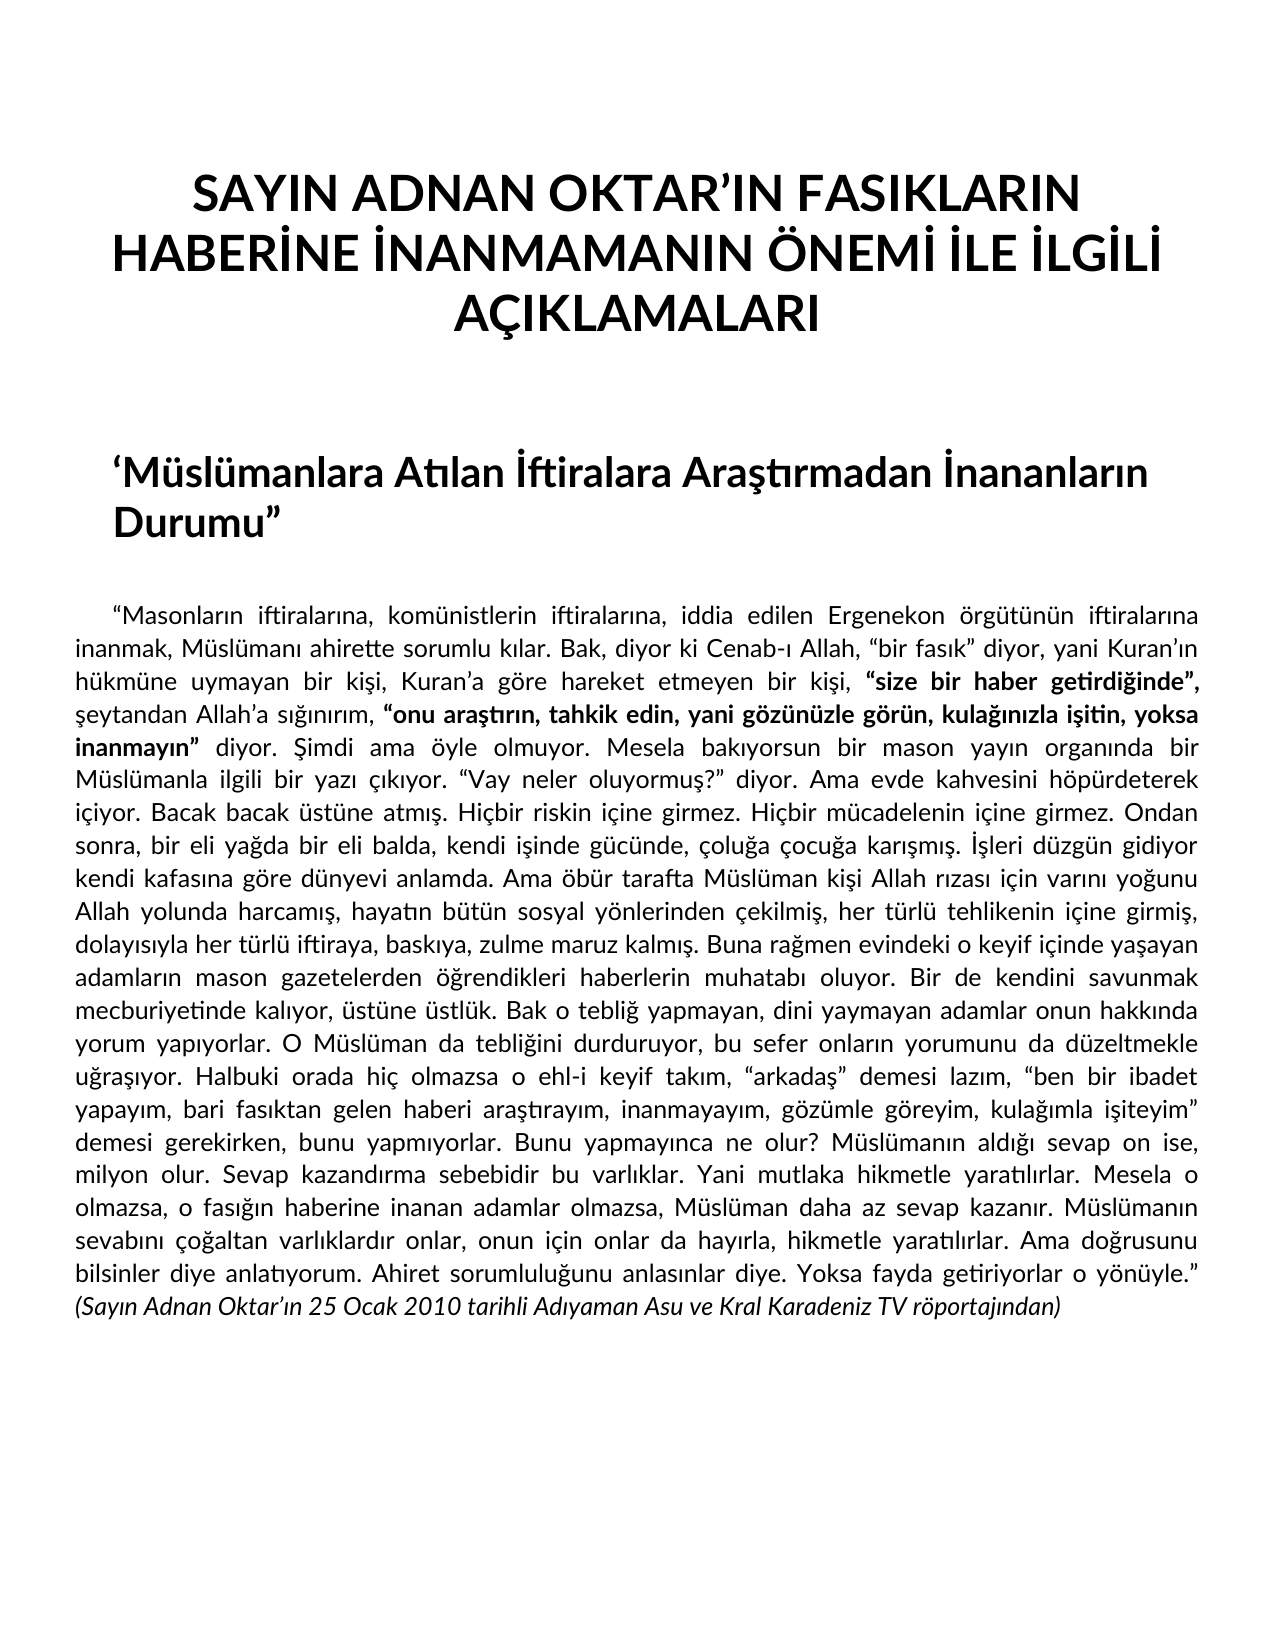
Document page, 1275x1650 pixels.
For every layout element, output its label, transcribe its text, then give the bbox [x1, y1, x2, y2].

subtitle ‘Müslümanlara Atılan İftiralara Araştırmadan İnananların Durumu” [112, 446, 1200, 546]
subtitle SAYIN ADNAN OKTAR’IN FASIKLARIN HABERİNE İNANMAMANIN ÖNEMİ İLE İLGİLİ AÇIKLAMALARI [75, 162, 1200, 342]
text “Masonların iftiralarına, komünistlerin iftiralarına, iddia edilen Ergenekon örgütünün iftiralarına inanmak, Müslümanı ahirette sorumlu kılar. Bak, diyor ki Cenab-ı Allah, “bir fasık” diyor, yani Kuran’ın hükmüne uymayan bir kişi, Kuran’a göre hareket etmeyen bir kişi, “size bir haber getirdiğinde”, şeytandan Allah’a sığınırım, “onu araştırın, tahkik edin, yani gözünüzle görün, kulağınızla işitin, yoksa inanmayın” diyor. Şimdi ama öyle olmuyor. Mesela bakıyorsun bir mason yayın organında bir Müslümanla ilgili bir yazı çıkıyor. “Vay neler oluyormuş?” diyor. Ama evde kahvesini höpürdeterek içiyor. Bacak bacak üstüne atmış. Hiçbir riskin içine girmez. Hiçbir mücadelenin içine girmez. Ondan sonra, bir eli yağda bir eli balda, kendi işinde gücünde, çoluğa çocuğa karışmış. İşleri düzgün gidiyor kendi kafasına göre dünyevi anlamda. Ama öbür tarafta Müslüman kişi Allah rızası için varını yoğunu Allah yolunda harcamış, hayatın bütün sosyal yönlerinden çekilmiş, her türlü tehlikenin içine girmiş, dolayısıyla her türlü iftiraya, baskıya, zulme maruz kalmış. Buna rağmen evindeki o keyif içinde yaşayan adamların mason gazetelerden öğrendikleri haberlerin muhatabı oluyor. Bir de kendini savunmak mecburiyetinde kalıyor, üstüne üstlük. Bak o tebliğ yapmayan, dini yaymayan adamlar onun hakkında yorum yapıyorlar. O Müslüman da tebliğini durduruyor, bu sefer onların yorumunu da düzeltmekle uğraşıyor. Halbuki orada hiç olmazsa o ehl-i keyif takım, “arkadaş” demesi lazım, “ben bir ibadet yapayım, bari fasıktan gelen haberi araştırayım, inanmayayım, gözümle göreyim, kulağımla işiteyim” demesi gerekirken, bunu yapmıyorlar. Bunu yapmayınca ne olur? Müslümanın aldığı sevap on ise, milyon olur. Sevap kazandırma sebebidir bu varlıklar. Yani mutlaka hikmetle yaratılırlar. Mesela o olmazsa, o fasığın haberine inanan adamlar olmazsa, Müslüman daha az sevap kazanır. Müslümanın sevabını çoğaltan varlıklardır onlar, onun için onlar da hayırla, hikmetle yaratılırlar. Ama doğrusunu bilsinler diye anlatıyorum. Ahiret sorumluluğunu anlasınlar diye. Yoksa fayda getiriyorlar o yönüyle.” (Sayın Adnan Oktar’ın 25 Ocak 2010 tarihli Adıyaman Asu ve Kral Karadeniz TV röportajından) [75, 599, 1200, 1321]
